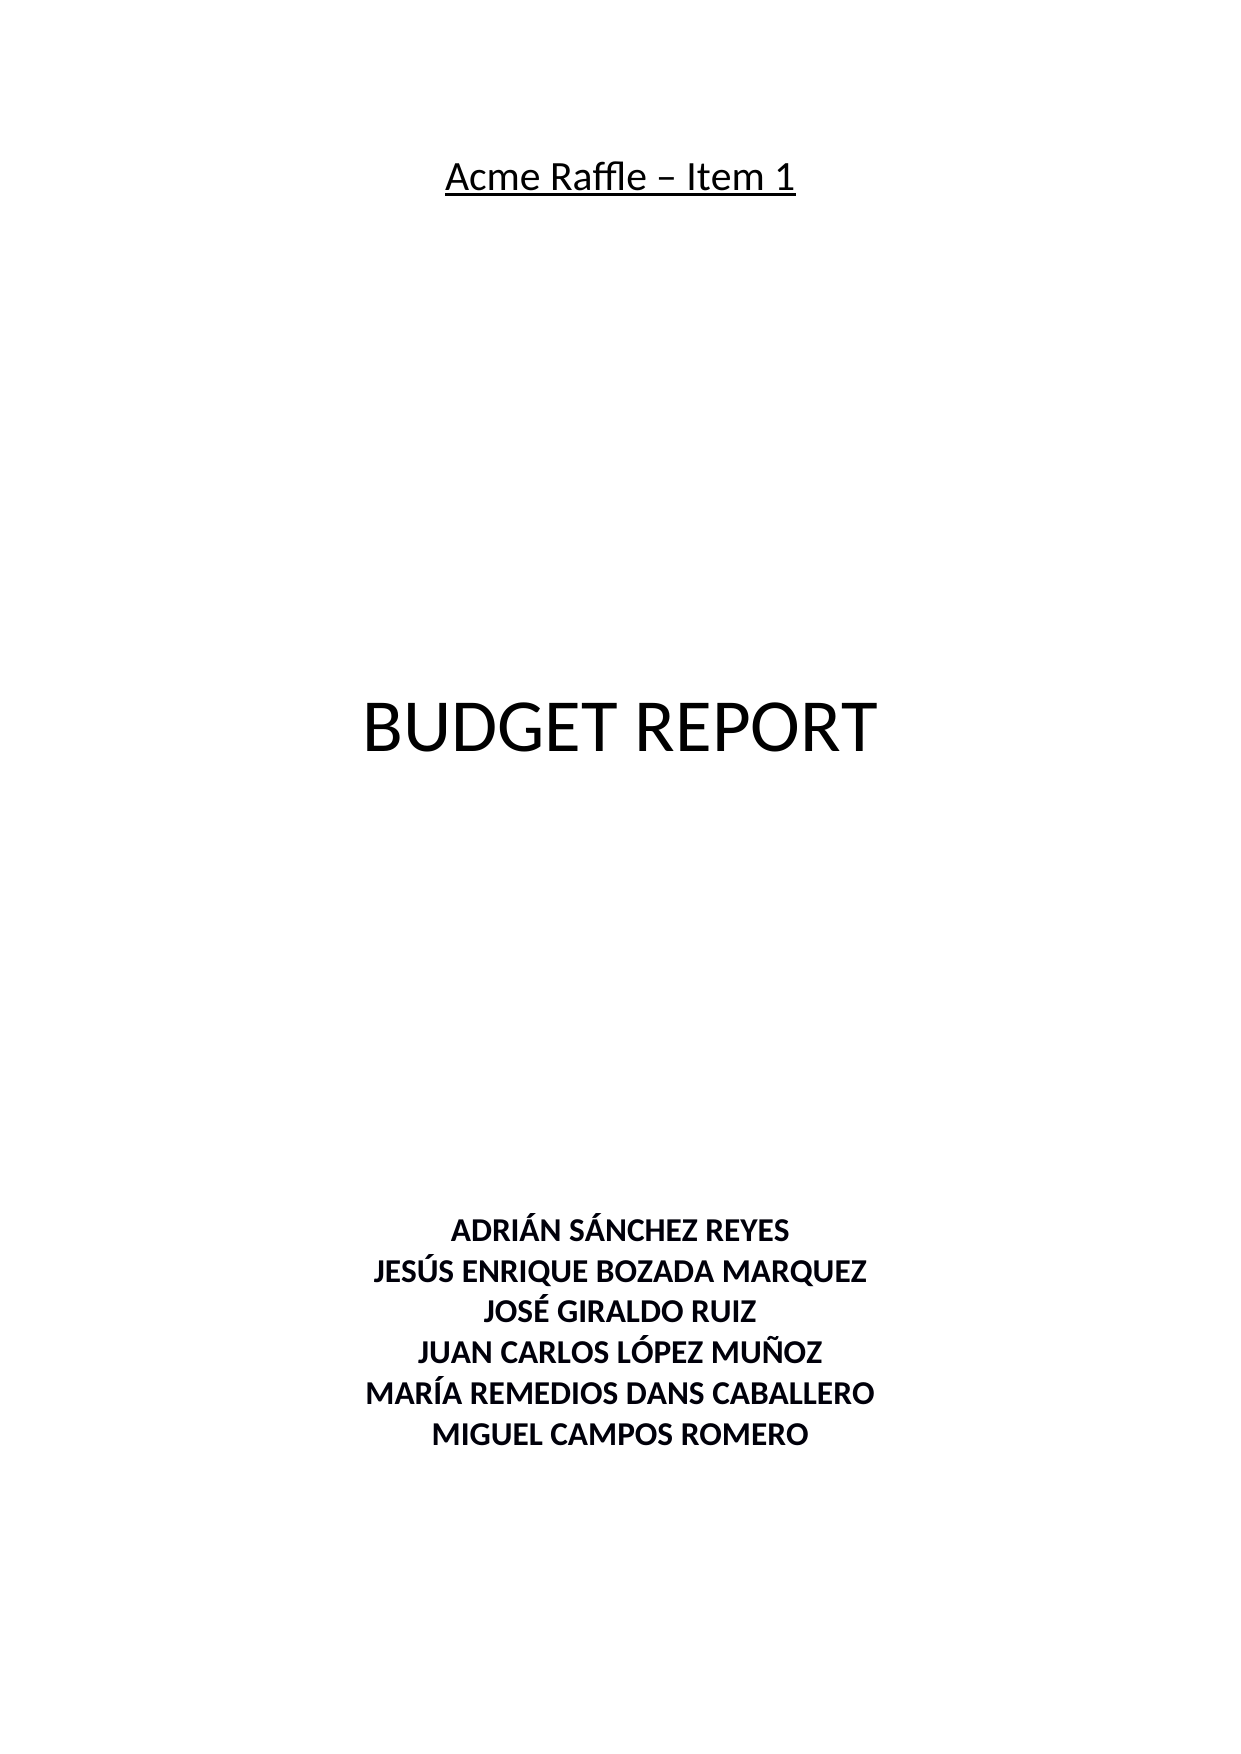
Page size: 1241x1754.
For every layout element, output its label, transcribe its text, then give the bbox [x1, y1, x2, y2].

text BUDGET REPORT [150, 678, 1090, 770]
text Acme Raffle – Item 1 [150, 150, 1090, 201]
text MIGUEL CAMPOS ROMERO [150, 1413, 1090, 1453]
text JESÚS ENRIQUE BOZADA MARQUEZ [150, 1250, 1090, 1291]
text ADRIÁN SÁNCHEZ REYES [150, 1209, 1090, 1250]
text JOSÉ GIRALDO RUIZ [150, 1291, 1090, 1331]
text MARÍA REMEDIOS DANS CABALLERO [150, 1372, 1090, 1413]
text JUAN CARLOS LÓPEZ MUÑOZ [150, 1331, 1090, 1372]
